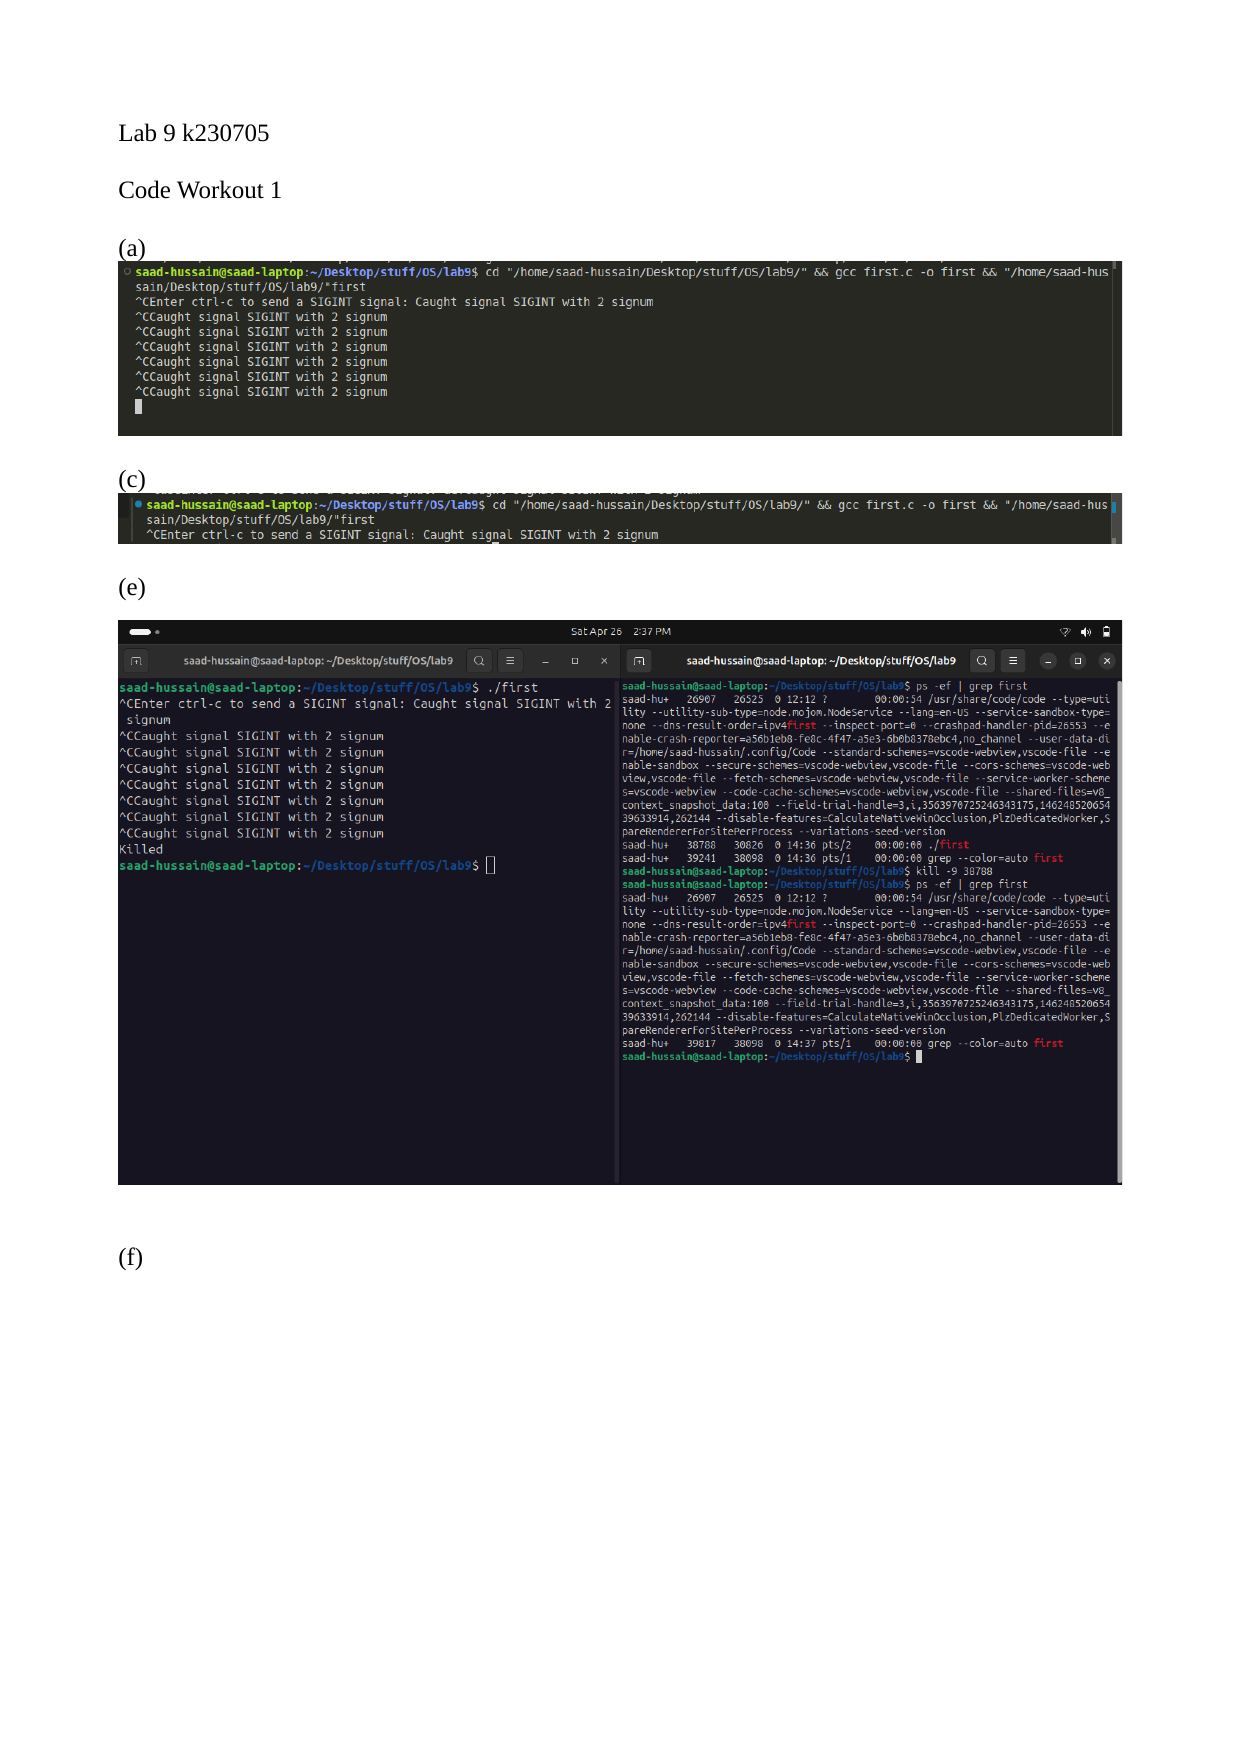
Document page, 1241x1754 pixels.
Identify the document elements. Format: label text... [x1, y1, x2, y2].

text Code Workout 1 [118, 176, 1122, 204]
picture [118, 261, 1123, 436]
picture [118, 620, 1123, 1185]
picture [118, 493, 1123, 544]
text (a) [118, 233, 1122, 261]
text Lab 9 k230705 [118, 118, 1122, 147]
text (e) [118, 572, 1122, 601]
text (f) [118, 1242, 1122, 1271]
text (c) [118, 464, 1122, 493]
